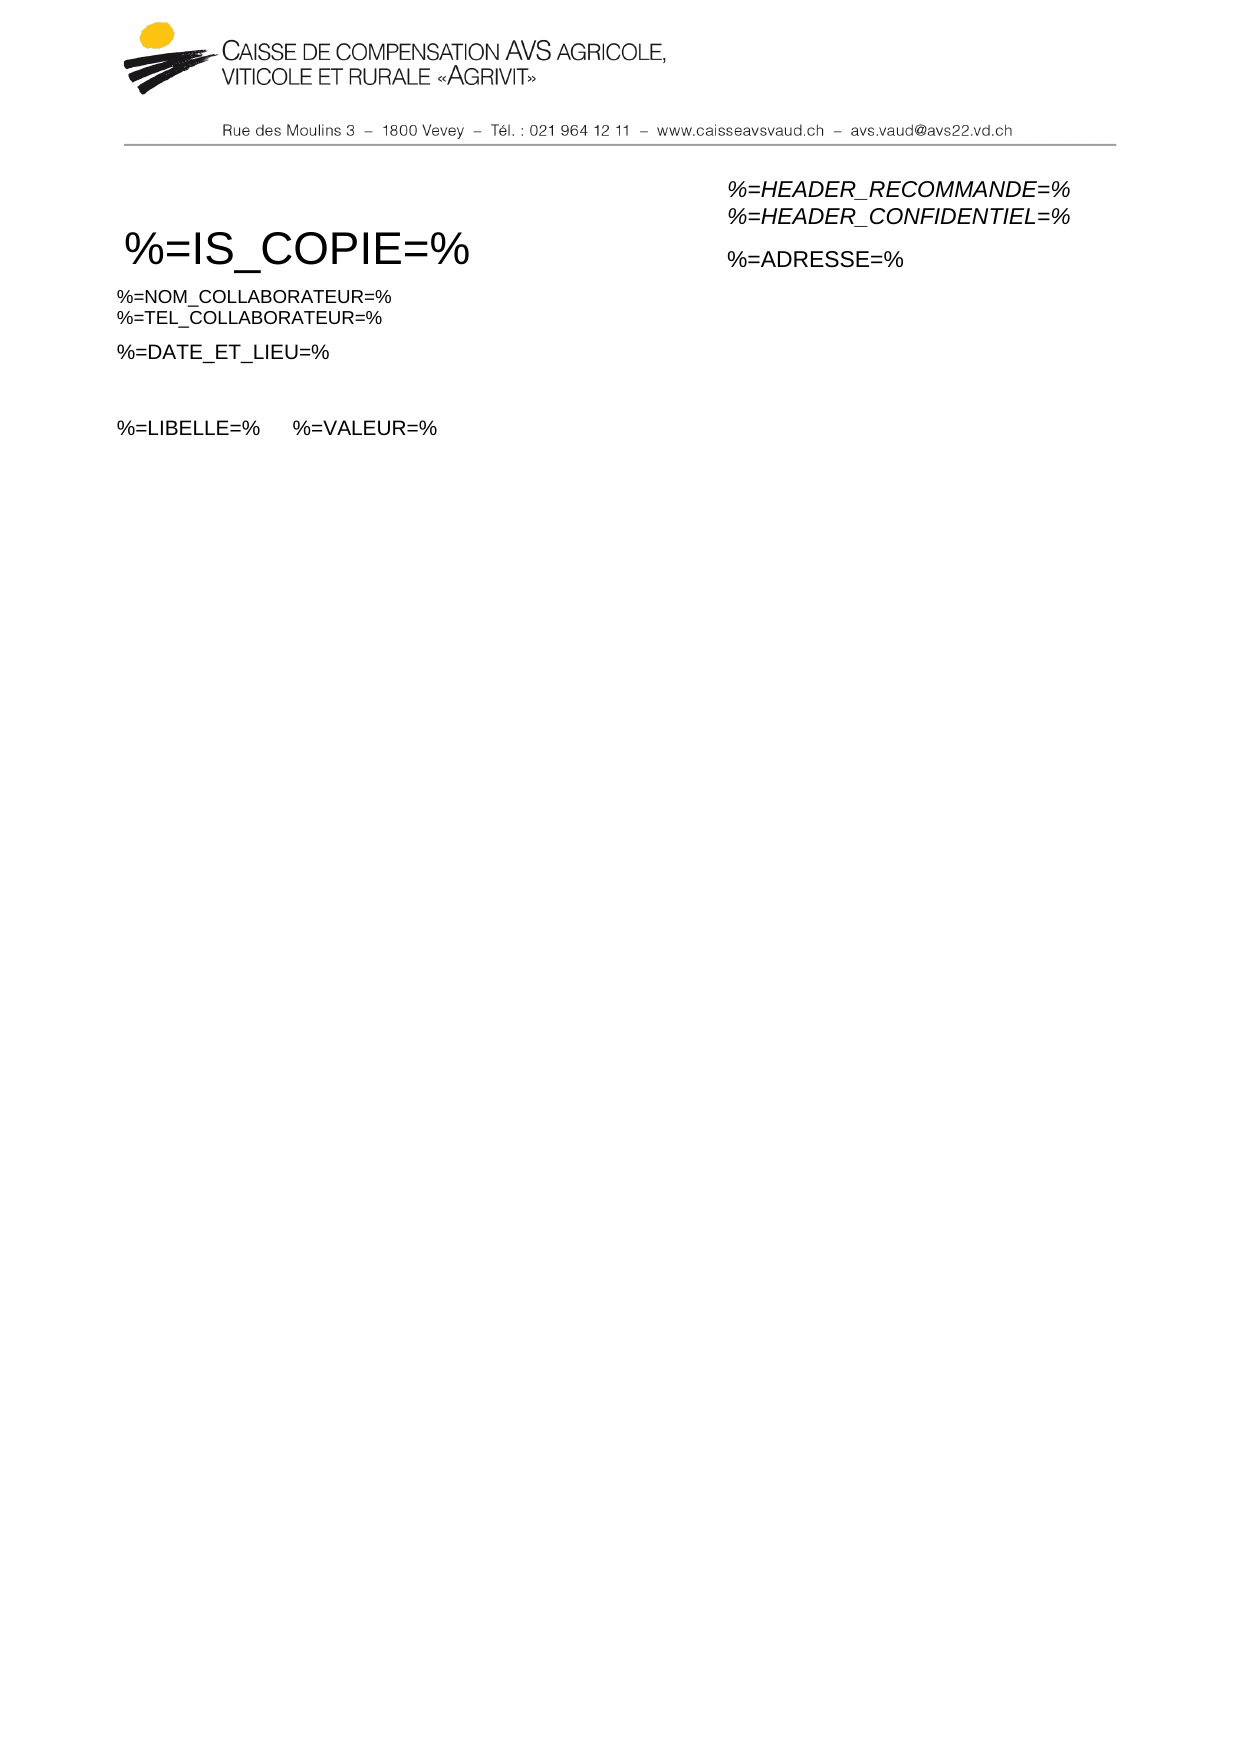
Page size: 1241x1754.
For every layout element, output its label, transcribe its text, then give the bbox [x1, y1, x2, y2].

table_cell [294, 370, 721, 410]
table_cell [294, 446, 721, 478]
table_header [118, 17, 1122, 166]
table_cell [118, 370, 294, 410]
picture [123, 22, 1117, 146]
table_cell %=VALEUR=% [294, 410, 721, 446]
table_cell [118, 166, 721, 216]
table_cell %=HEADER_RECOMMANDE=% %=HEADER_CONFIDENTIEL=% %=ADRESSE=% [721, 166, 1122, 478]
table_cell [118, 446, 294, 478]
table_cell %=DATE_ET_LIEU=% [118, 335, 721, 370]
table_cell %=IS_COPIE=% [118, 216, 721, 280]
table_cell %=LIBELLE=% [118, 410, 294, 446]
table_cell %=NOM_COLLABORATEUR=% %=TEL_COLLABORATEUR=% [118, 280, 721, 334]
